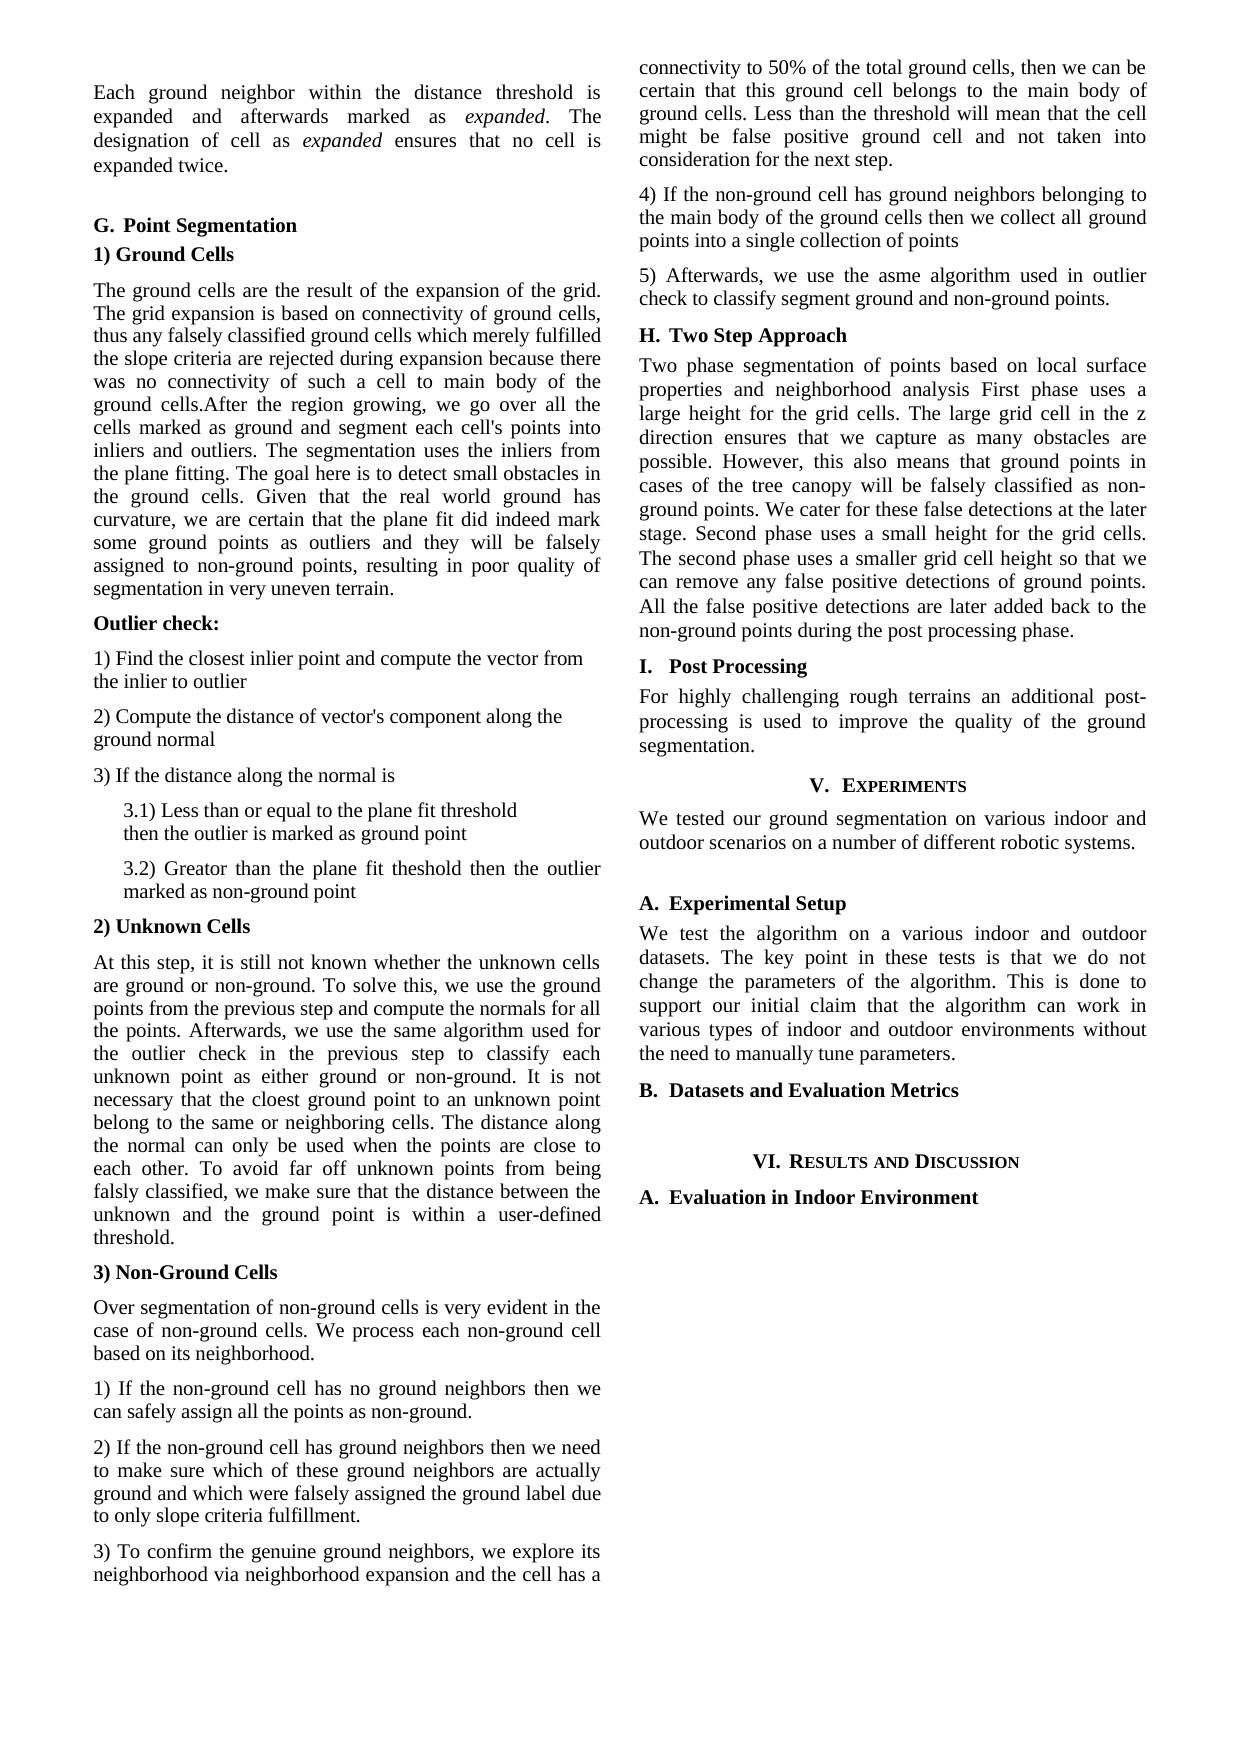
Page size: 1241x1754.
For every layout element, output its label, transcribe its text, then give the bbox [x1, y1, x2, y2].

subtitle Datasets and Evaluation Metrics [639, 1078, 1147, 1102]
list 3.1) Less than or equal to the plane fit threshold then the outlier is marked as ground point [123, 799, 601, 845]
subtitle Results and Discussion [639, 1149, 1147, 1173]
text Each ground neighbor within the distance threshold is expanded and afterwards marked as expanded. The designation of cell as expanded ensures that no cell is expanded twice. [93, 80, 601, 177]
list 1) If the non-ground cell has no ground neighbors then we can safely assign all the points as non-ground. [93, 1378, 601, 1423]
list Over segmentation of non-ground cells is very evident in the case of non-ground cells. We process each non-ground cell based on its neighborhood. [93, 1296, 601, 1365]
list Outlier check: [93, 612, 601, 635]
text We test the algorithm on a various indoor and outdoor datasets. The key point in these tests is that we do not change the parameters of the algorithm. This is done to support our initial claim that the algorithm can work in various types of indoor and outdoor environments without the need to manually tune parameters. [639, 921, 1147, 1065]
text For highly challenging rough terrains an additional post-processing is used to improve the quality of the ground segmentation. [639, 684, 1147, 757]
subtitle Experimental Setup [639, 890, 1147, 914]
subtitle Point Segmentation [93, 213, 601, 237]
list 2) Unknown Cells [93, 916, 601, 938]
list 3) If the distance along the normal is [93, 764, 601, 787]
list 3.2) Greator than the plane fit theshold then the outlier marked as non-ground point [123, 857, 601, 903]
subtitle Post Processing [639, 654, 1147, 678]
subtitle Experiments [639, 773, 1147, 797]
list 3) Non-Ground Cells [93, 1261, 601, 1284]
list 2) If the non-ground cell has ground neighbors then we need to make sure which of these ground neighbors are actually ground and which were falsely assigned the ground label due to only slope criteria fulfillment. [93, 1436, 601, 1527]
list 1) Ground Cells [93, 243, 601, 266]
subtitle Two Step Approach [639, 323, 1147, 347]
list 5) Afterwards, we use the asme algorithm used in outlier check to classify segment ground and non-ground points. [639, 264, 1147, 310]
list 4) If the non-ground cell has ground neighbors belonging to the main body of the ground cells then we collect all ground points into a single collection of points [639, 183, 1147, 252]
list The ground cells are the result of the expansion of the grid. The grid expansion is based on connectivity of ground cells, thus any falsely classified ground cells which merely fulfilled the slope criteria are rejected during expansion because there was no connectivity of such a cell to main body of the ground cells.After the region growing, we go over all the cells marked as ground and segment each cell's points into inliers and outliers. The segmentation uses the inliers from the plane fitting. The goal here is to detect small obstacles in the ground cells. Given that the real world ground has curvature, we are certain that the plane fit did indeed mark some ground points as outliers and they will be falsely assigned to non-ground points, resulting in poor quality of segmentation in very uneven terrain. [93, 279, 601, 599]
list 3) To confirm the genuine ground neighbors, we explore its neighborhood via neighborhood expansion and the cell has a [93, 1540, 601, 1586]
list 1) Find the closest inlier point and compute the vector from the inlier to outlier [93, 647, 601, 693]
text We tested our ground segmentation on various indoor and outdoor scenarios on a number of different robotic systems. [639, 806, 1147, 854]
list connectivity to 50% of the total ground cells, then we can be certain that this ground cell belongs to the main body of ground cells. Less than the threshold will mean that the cell might be false positive ground cell and not taken into consideration for the next step. [639, 56, 1147, 171]
text Two phase segmentation of points based on local surface properties and neighborhood analysis First phase uses a large height for the grid cells. The large grid cell in the z direction ensures that we capture as many obstacles are possible. However, this also means that ground points in cases of the tree canopy will be falsely classified as non-ground points. We cater for these false detections at the later stage. Second phase uses a small height for the grid cells. The second phase uses a smaller grid cell height so that we can remove any false positive detections of ground points. All the false positive detections are later added back to the non-ground points during the post processing phase. [639, 353, 1147, 642]
list At this step, it is still not known whether the unknown cells are ground or non-ground. To solve this, we use the ground points from the previous step and compute the normals for all the points. Afterwards, we use the same algorithm used for the outlier check in the previous step to classify each unknown point as either ground or non-ground. It is not necessary that the cloest ground point to an unknown point belong to the same or neighboring cells. The distance along the normal can only be used when the points are close to each other. To avoid far off unknown points from being falsly classified, we make sure that the distance between the unknown and the ground point is within a user-defined threshold. [93, 951, 601, 1249]
subtitle Evaluation in Indoor Environment [639, 1185, 1147, 1209]
list 2) Compute the distance of vector's component along the ground normal [93, 706, 601, 751]
